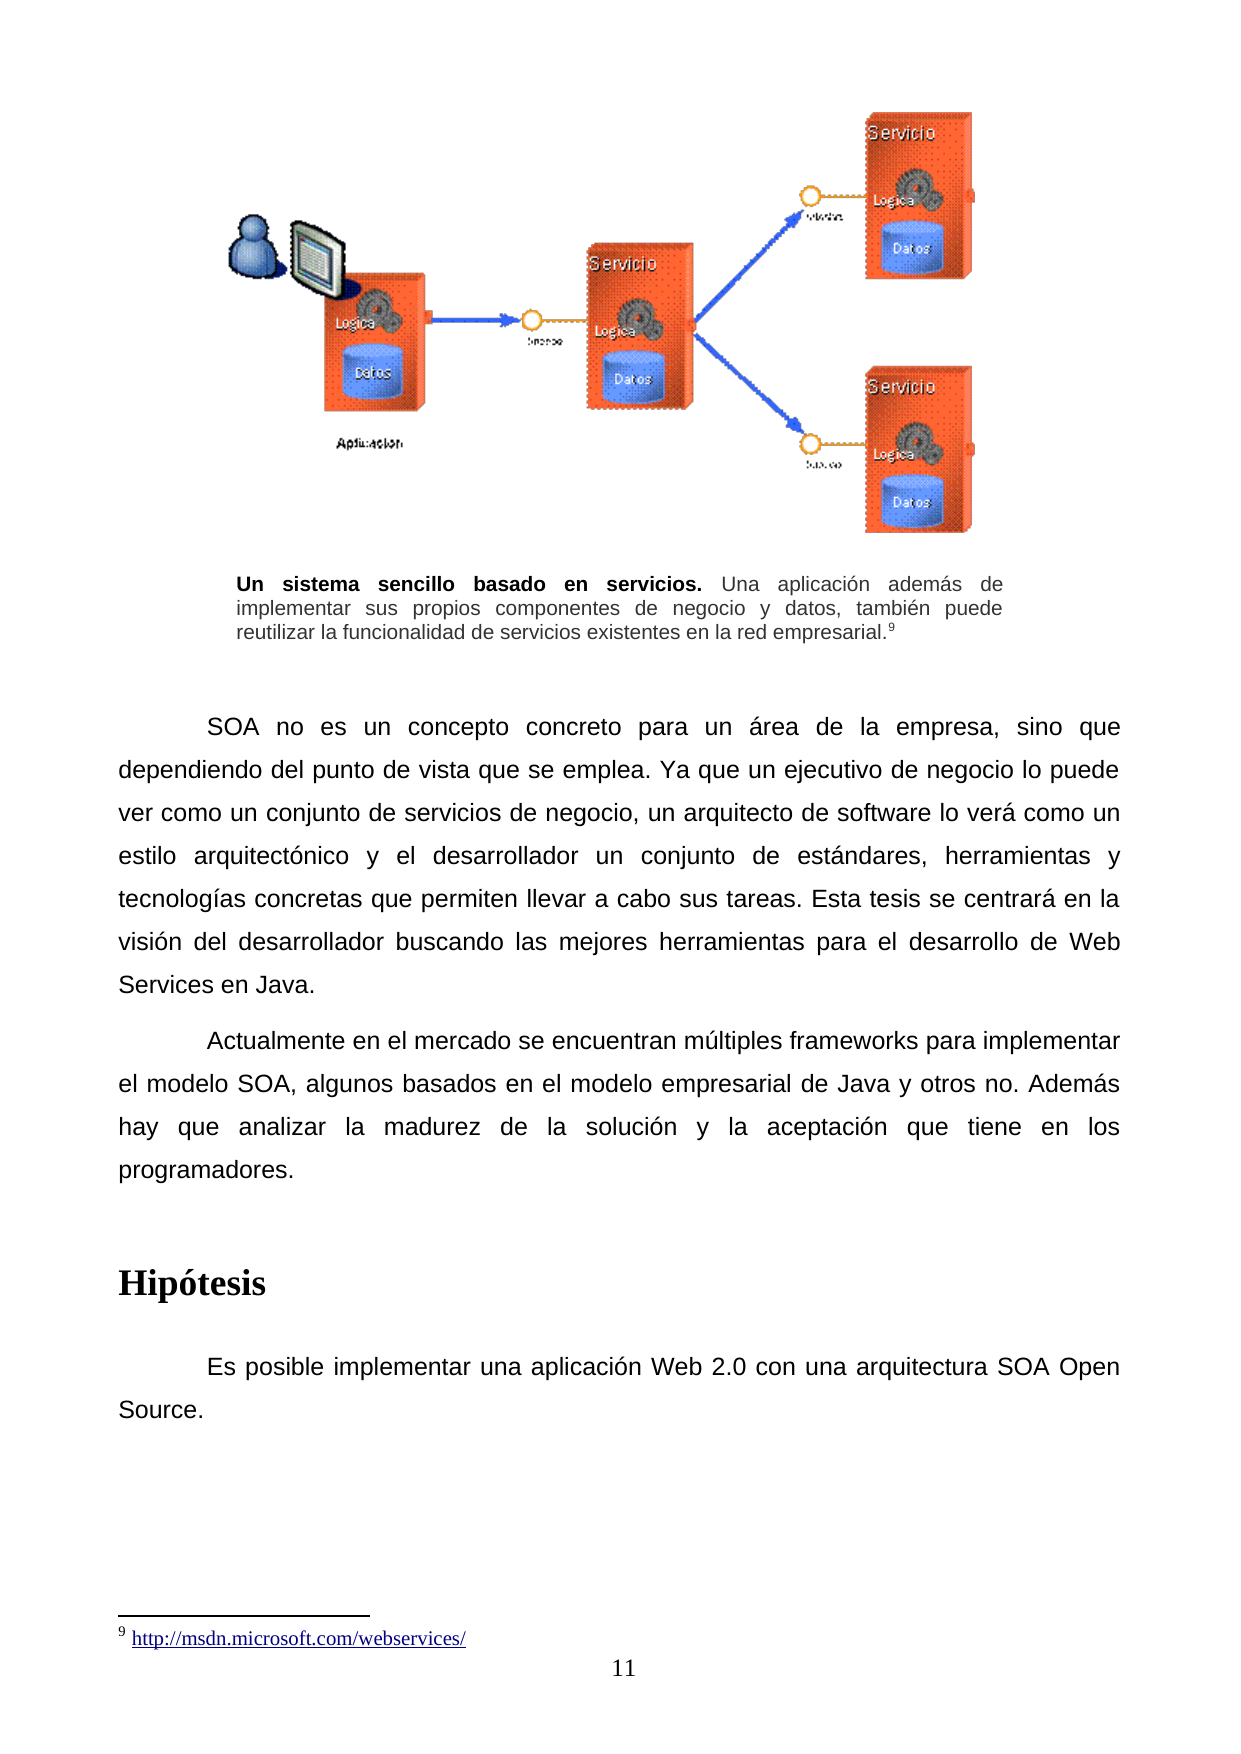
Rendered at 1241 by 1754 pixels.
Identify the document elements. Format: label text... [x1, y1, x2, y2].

text http://msdn.microsoft.com/webservices/ [118, 1622, 1122, 1651]
picture [223, 111, 978, 536]
subtitle Hipótesis [118, 1260, 1122, 1303]
text SOA no es un concepto concreto para un área de la empresa, sino que dependiendo del punto de vista que se emplea. Ya que un ejecutivo de negocio lo puede ver como un conjunto de servicios de negocio, un arquitecto de software lo verá como un estilo arquitectónico y el desarrollador un conjunto de estándares, herramientas y tecnologías concretas que permiten llevar a cabo sus tareas. Esta tesis se centrará en la visión del desarrollador buscando las mejores herramientas para el desarrollo de Web Services en Java. [118, 712, 1122, 999]
text Es posible implementar una aplicación Web 2.0 con una arquitectura SOA Open Source. [118, 1352, 1122, 1424]
text Actualmente en el mercado se encuentran múltiples frameworks para implementar el modelo SOA, algunos basados en el modelo empresarial de Java y otros no. Además hay que analizar la madurez de la solución y la aceptación que tiene en los programadores. [118, 1026, 1122, 1184]
text Un sistema sencillo basado en servicios. Una aplicación además de implementar sus propios componentes de negocio y datos, también puede reutilizar la funcionalidad de servicios existentes en la red empresarial. [236, 572, 1004, 643]
